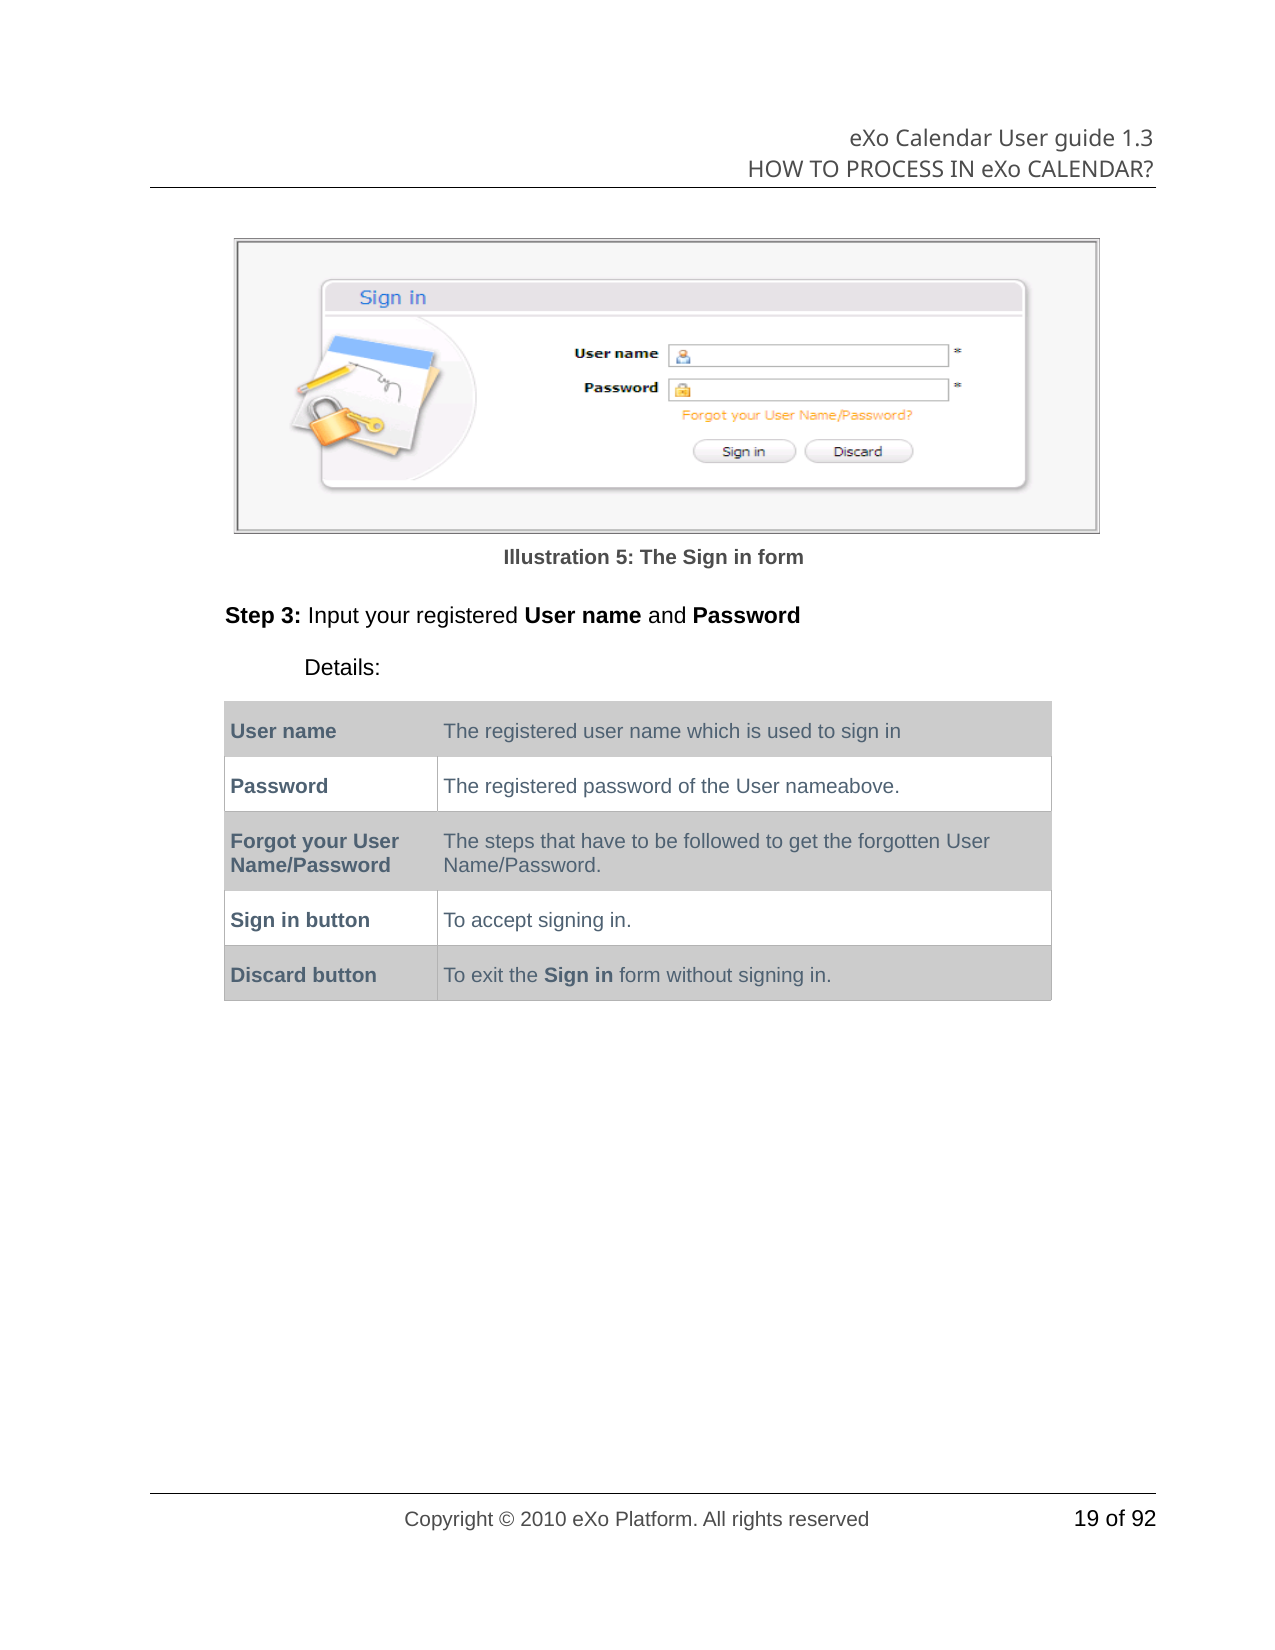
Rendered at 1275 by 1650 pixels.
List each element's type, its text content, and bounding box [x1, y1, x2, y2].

list Details: [261, 654, 1156, 680]
table_cell The steps that have to be followed to get the forgotten User Name/Password. [438, 812, 1051, 890]
table_cell Password [225, 757, 437, 811]
table_cell Discard button [225, 946, 437, 1000]
table_header User name [225, 702, 437, 756]
table_cell To exit the Sign in form without signing in. [438, 946, 1051, 1000]
list Illustration 5: The Sign in form [161, 251, 1146, 569]
picture [233, 238, 1100, 534]
table_cell The registered password of the User nameabove. [438, 757, 1051, 811]
table_cell To accept signing in. [438, 891, 1051, 945]
table_cell Forgot your User Name/Password [225, 812, 437, 890]
table_header The registered user name which is used to sign in [438, 702, 1051, 756]
table_cell Sign in button [225, 891, 437, 945]
list Step 3: Input your registered User name and Password [161, 217, 1156, 629]
